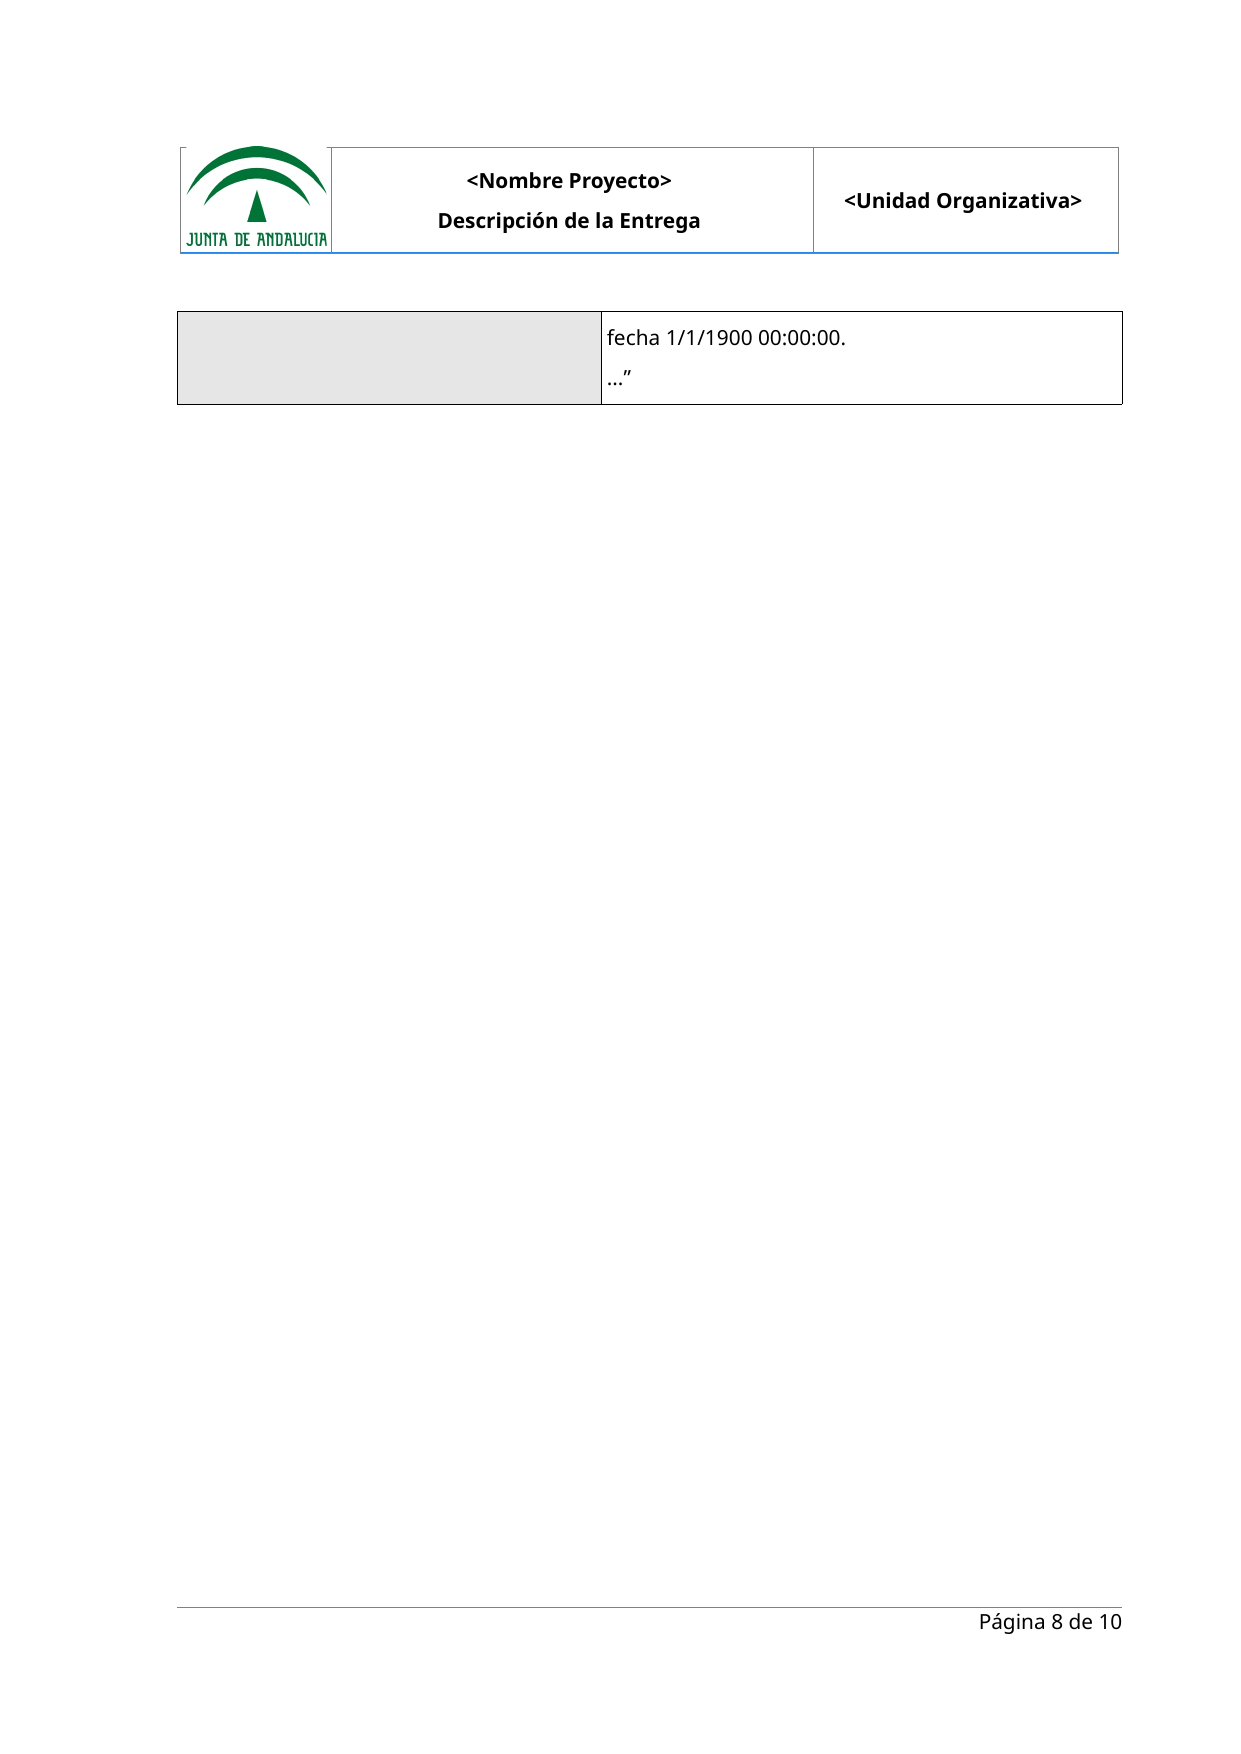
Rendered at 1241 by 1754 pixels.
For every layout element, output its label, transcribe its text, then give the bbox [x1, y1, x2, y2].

table_cell fecha 1/1/1900 00:00:00. ...” [602, 312, 1122, 404]
picture [186, 146, 327, 246]
table_cell [178, 312, 601, 404]
